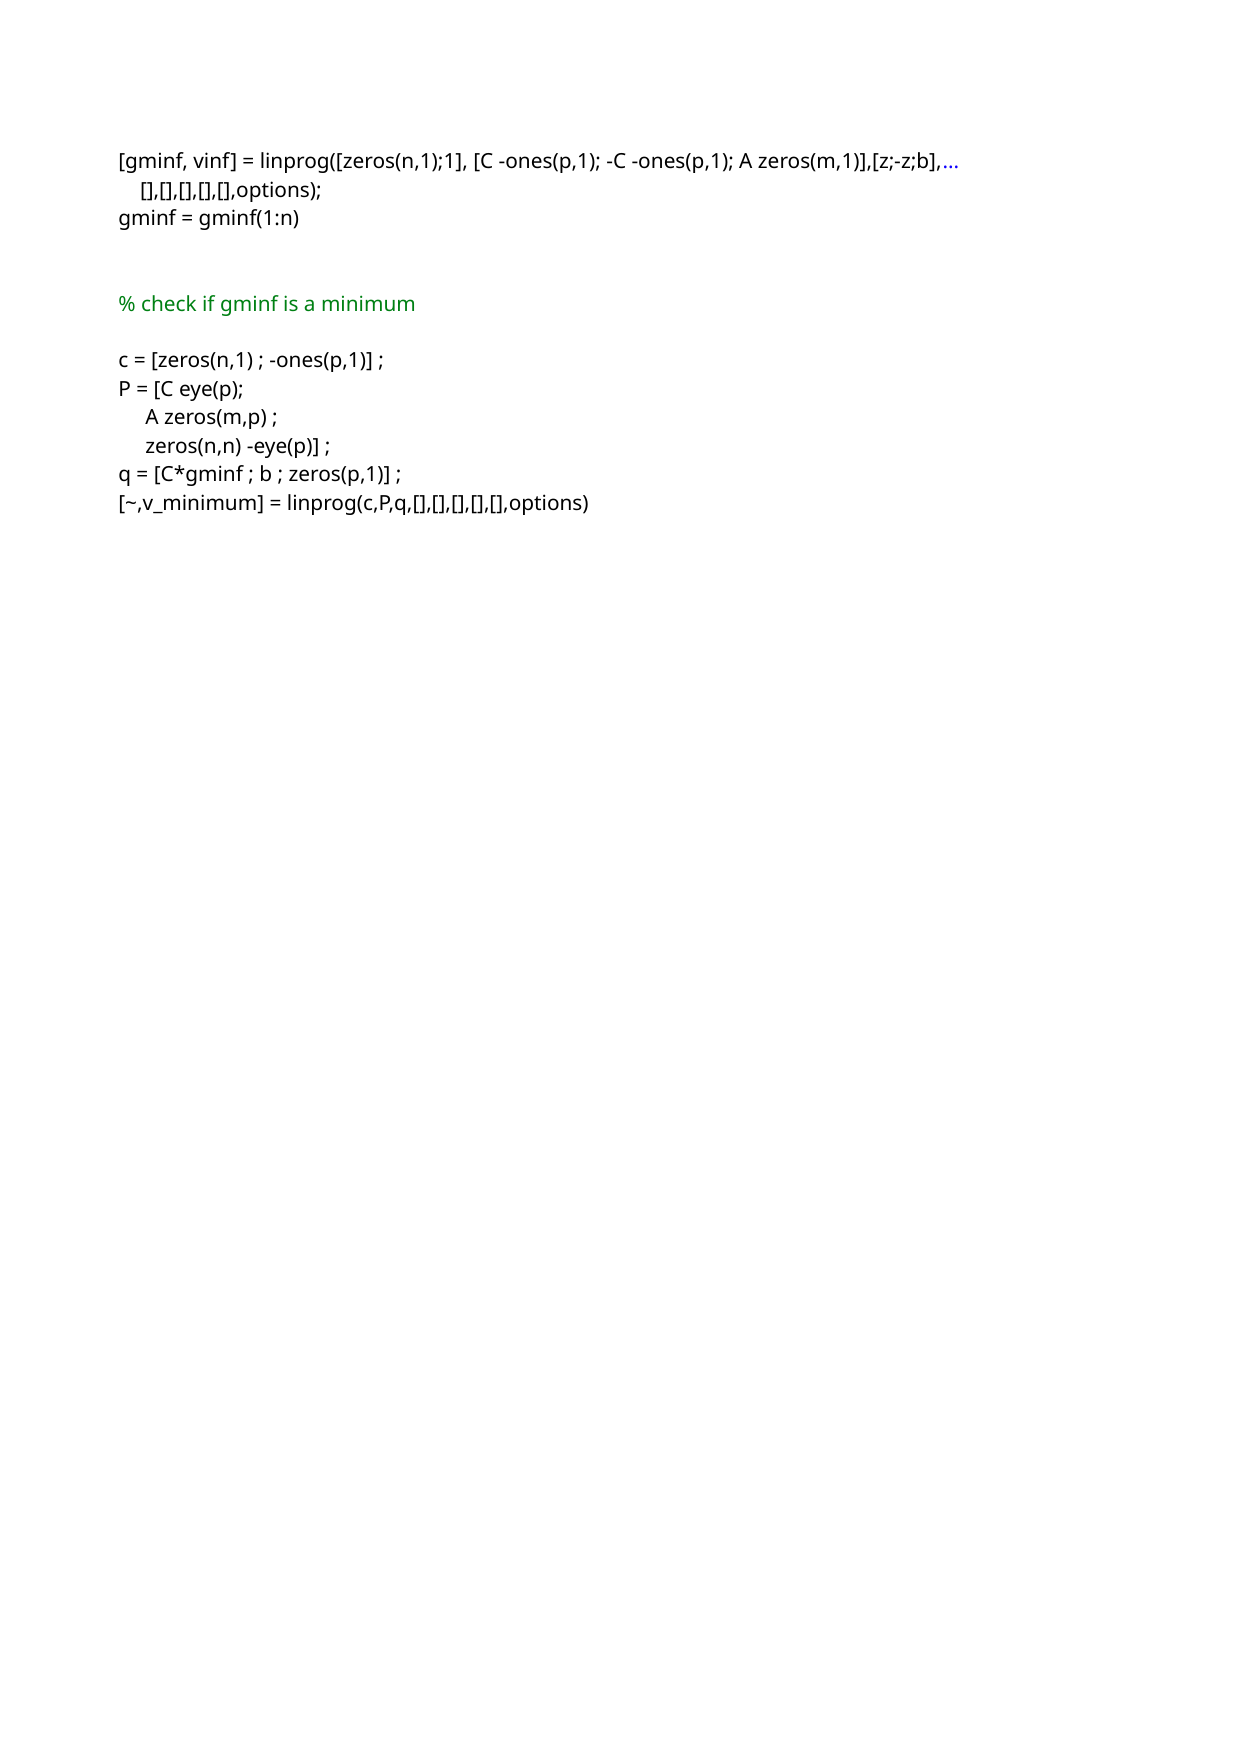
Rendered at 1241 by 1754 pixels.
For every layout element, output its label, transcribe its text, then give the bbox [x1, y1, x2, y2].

text A zeros(m,p) ; [118, 402, 1122, 431]
text [gminf, vinf] = linprog([zeros(n,1);1], [C -ones(p,1); -C -ones(p,1); A zeros(m,1)],[z;-z;b],... [118, 147, 1122, 175]
text zeros(n,n) -eye(p)] ; [118, 431, 1122, 459]
text P = [C eye(p); [118, 374, 1122, 402]
text % check if gminf is a minimum [118, 289, 1122, 317]
text [~,v_minimum] = linprog(c,P,q,[],[],[],[],[],options) [118, 488, 1122, 516]
text [],[],[],[],[],options); [118, 175, 1122, 203]
text q = [C*gminf ; b ; zeros(p,1)] ; [118, 459, 1122, 488]
text c = [zeros(n,1) ; -ones(p,1)] ; [118, 346, 1122, 374]
text gminf = gminf(1:n) [118, 203, 1122, 232]
